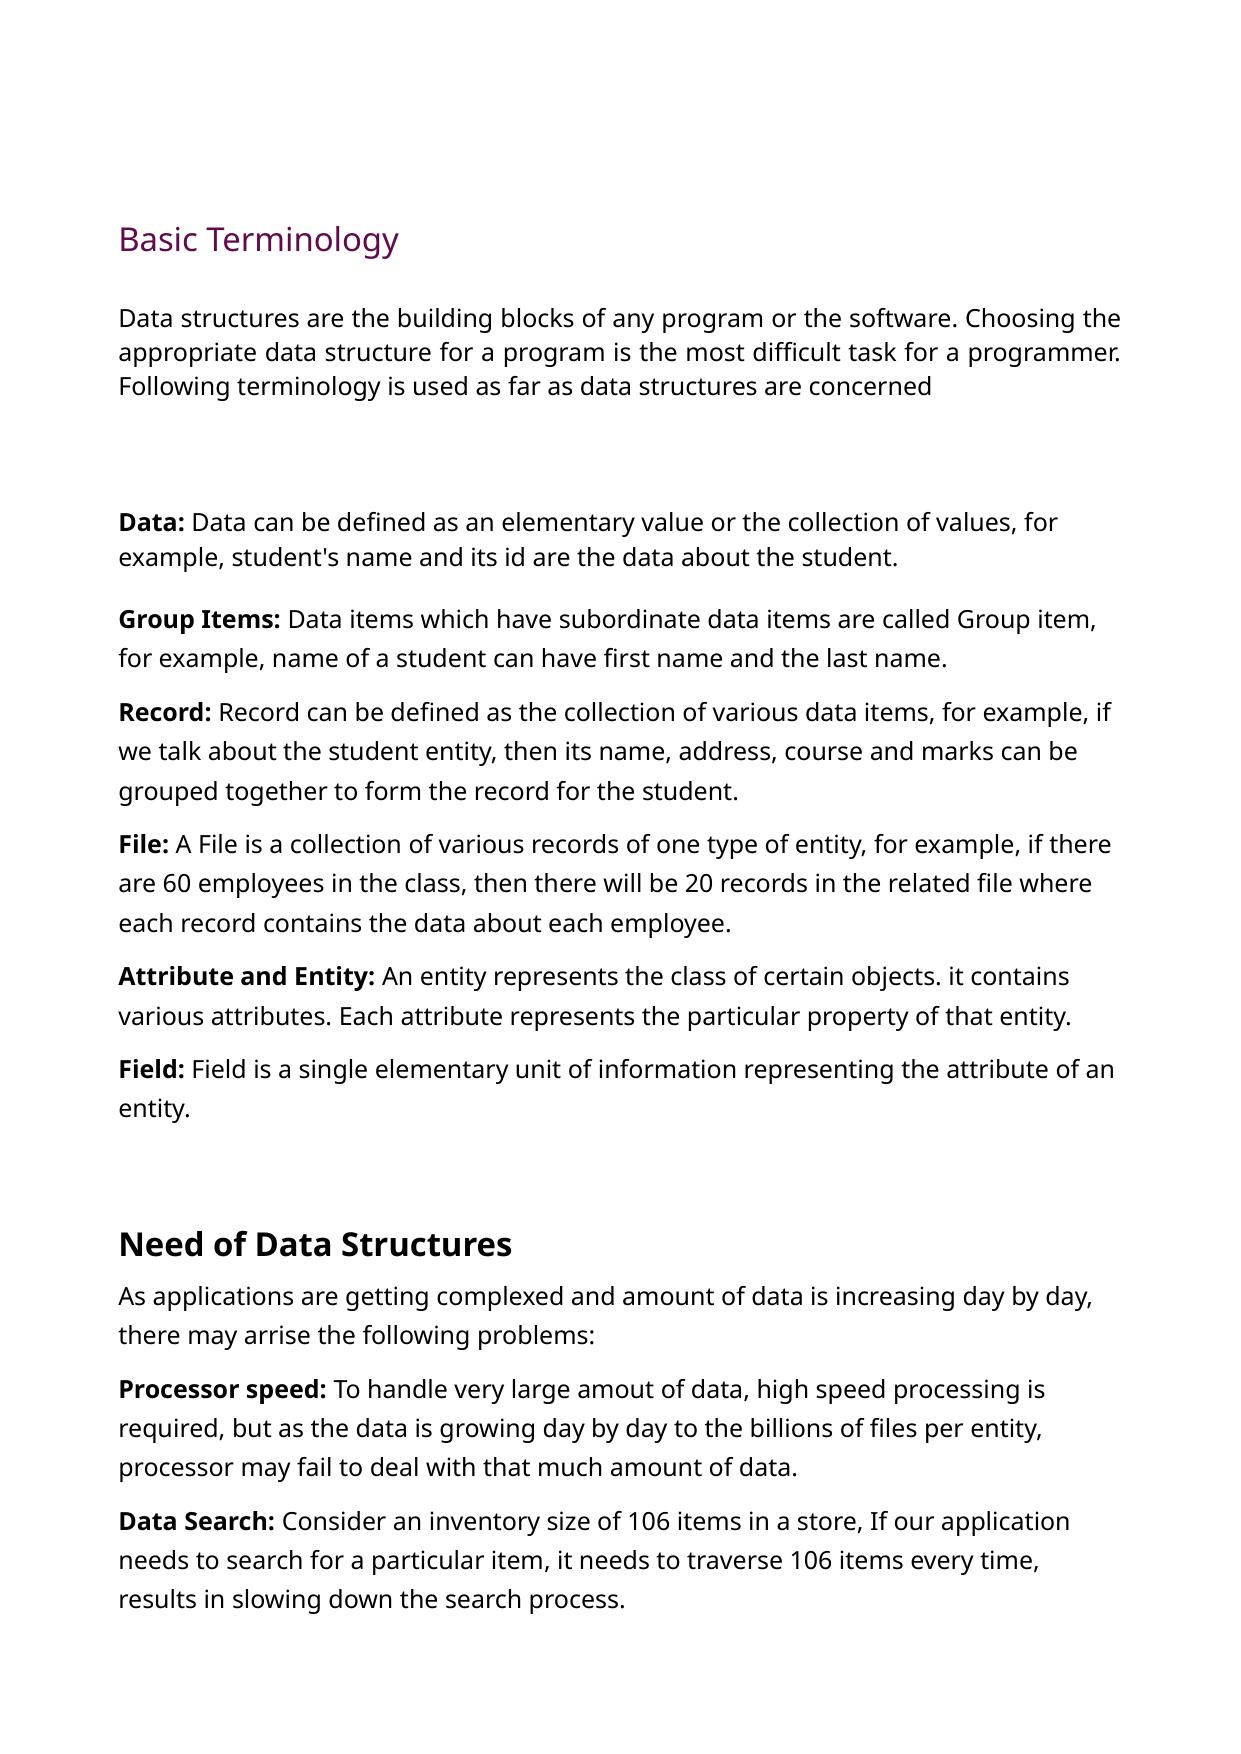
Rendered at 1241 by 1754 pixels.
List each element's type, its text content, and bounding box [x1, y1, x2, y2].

text Data Search: Consider an inventory size of 106 items in a store, If our application needs to search for a particular item, it needs to traverse 106 items every time, results in slowing down the search process. [118, 1503, 1122, 1616]
text Group Items: Data items which have subordinate data items are called Group item, for example, name of a student can have first name and the last name. [118, 602, 1122, 675]
text Attribute and Entity: An entity represents the class of certain objects. it contains various attributes. Each attribute represents the particular property of that entity. [118, 959, 1122, 1032]
text Record: Record can be defined as the collection of various data items, for example, if we talk about the student entity, then its name, address, course and marks can be grouped together to form the record for the student. [118, 695, 1122, 807]
text Field: Field is a single elementary unit of information representing the attribute of an entity. [118, 1052, 1122, 1125]
text Data: Data can be defined as an elementary value or the collection of values, for example, student's name and its id are the data about the student. [118, 505, 1122, 573]
text Data structures are the building blocks of any program or the software. Choosing the appropriate data structure for a program is the most difficult task for a programmer. Following terminology is used as far as data structures are concerned [118, 301, 1122, 403]
text File: A File is a collection of various records of one type of entity, for example, if there are 60 employees in the class, then there will be 20 records in the related file where each record contains the data about each employee. [118, 827, 1122, 939]
text As applications are getting complexed and amount of data is increasing day by day, there may arrise the following problems: [118, 1278, 1122, 1352]
subtitle Need of Data Structures [118, 1221, 1122, 1266]
subtitle Basic Terminology [118, 216, 1122, 261]
text Processor speed: To handle very large amout of data, high speed processing is required, but as the data is growing day by day to the billions of files per entity, processor may fail to deal with that much amount of data. [118, 1371, 1122, 1484]
